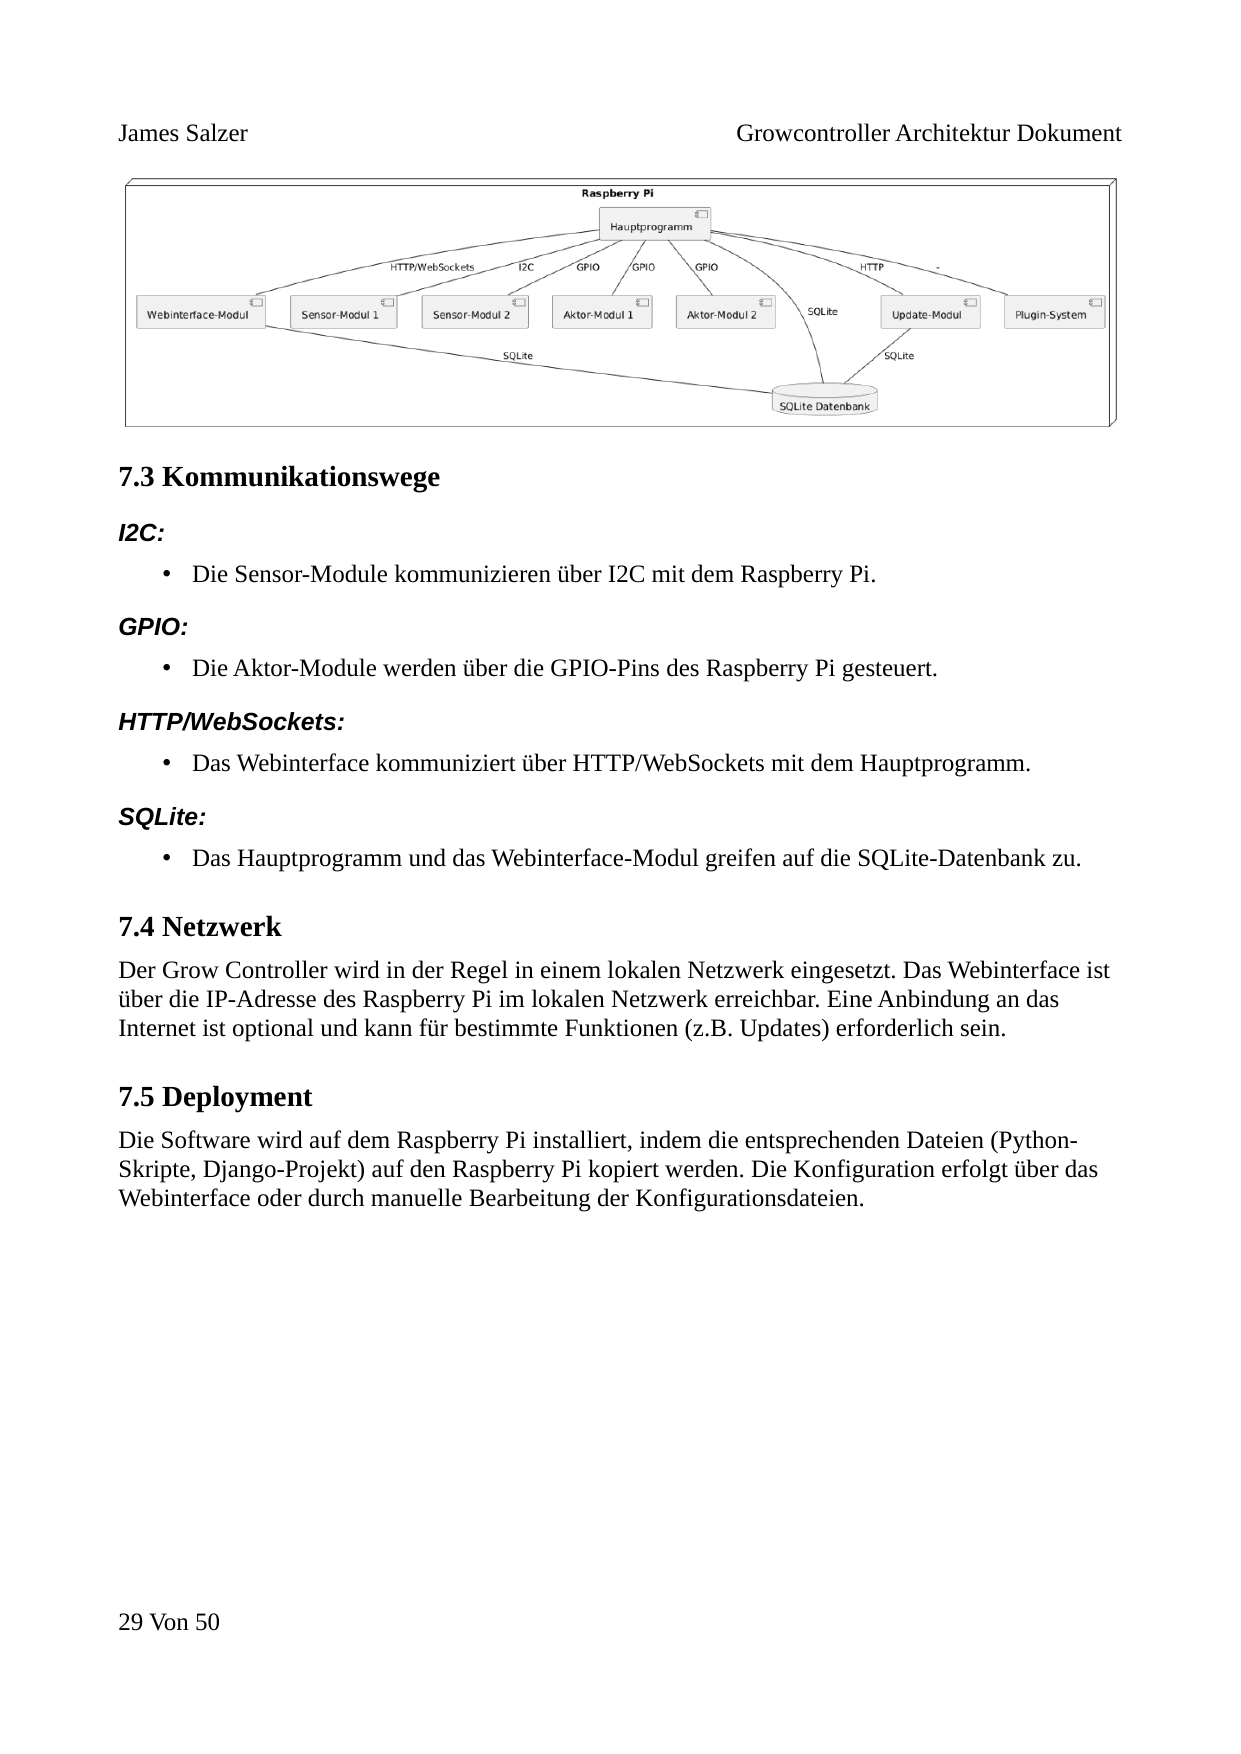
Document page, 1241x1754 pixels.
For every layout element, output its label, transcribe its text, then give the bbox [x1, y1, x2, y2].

text Die Software wird auf dem Raspberry Pi installiert, indem die entsprechenden Dateien (Python-Skripte, Django-Projekt) auf den Raspberry Pi kopiert werden. Die Konfiguration erfolgt über das Webinterface oder durch manuelle Bearbeitung der Konfigurationsdateien. [118, 1125, 1122, 1211]
subtitle 7.5 Deployment [118, 1079, 1122, 1113]
subtitle GPIO: [118, 612, 1122, 641]
text Der Grow Controller wird in der Regel in einem lokalen Netzwerk eingesetzt. Das Webinterface ist über die IP-Adresse des Raspberry Pi im lokalen Netzwerk erreichbar. Eine Anbindung an das Internet ist optional und kann für bestimmte Funktionen (z.B. Updates) erforderlich sein. [118, 955, 1122, 1042]
subtitle 7.4 Netzwerk [118, 909, 1122, 943]
subtitle 7.3 Kommunikationswege [118, 459, 1122, 493]
list Das Webinterface kommuniziert über HTTP/WebSockets mit dem Hauptprogramm. [162, 748, 1122, 777]
list Das Hauptprogramm und das Webinterface-Modul greifen auf die SQLite-Datenbank zu. [162, 843, 1122, 872]
subtitle I2C: [118, 518, 1122, 546]
picture [118, 176, 1123, 431]
subtitle HTTP/WebSockets: [118, 707, 1122, 736]
subtitle SQLite: [118, 802, 1122, 831]
list Die Sensor-Module kommunizieren über I2C mit dem Raspberry Pi. [162, 559, 1122, 587]
list Die Aktor-Module werden über die GPIO-Pins des Raspberry Pi gesteuert. [162, 653, 1122, 682]
